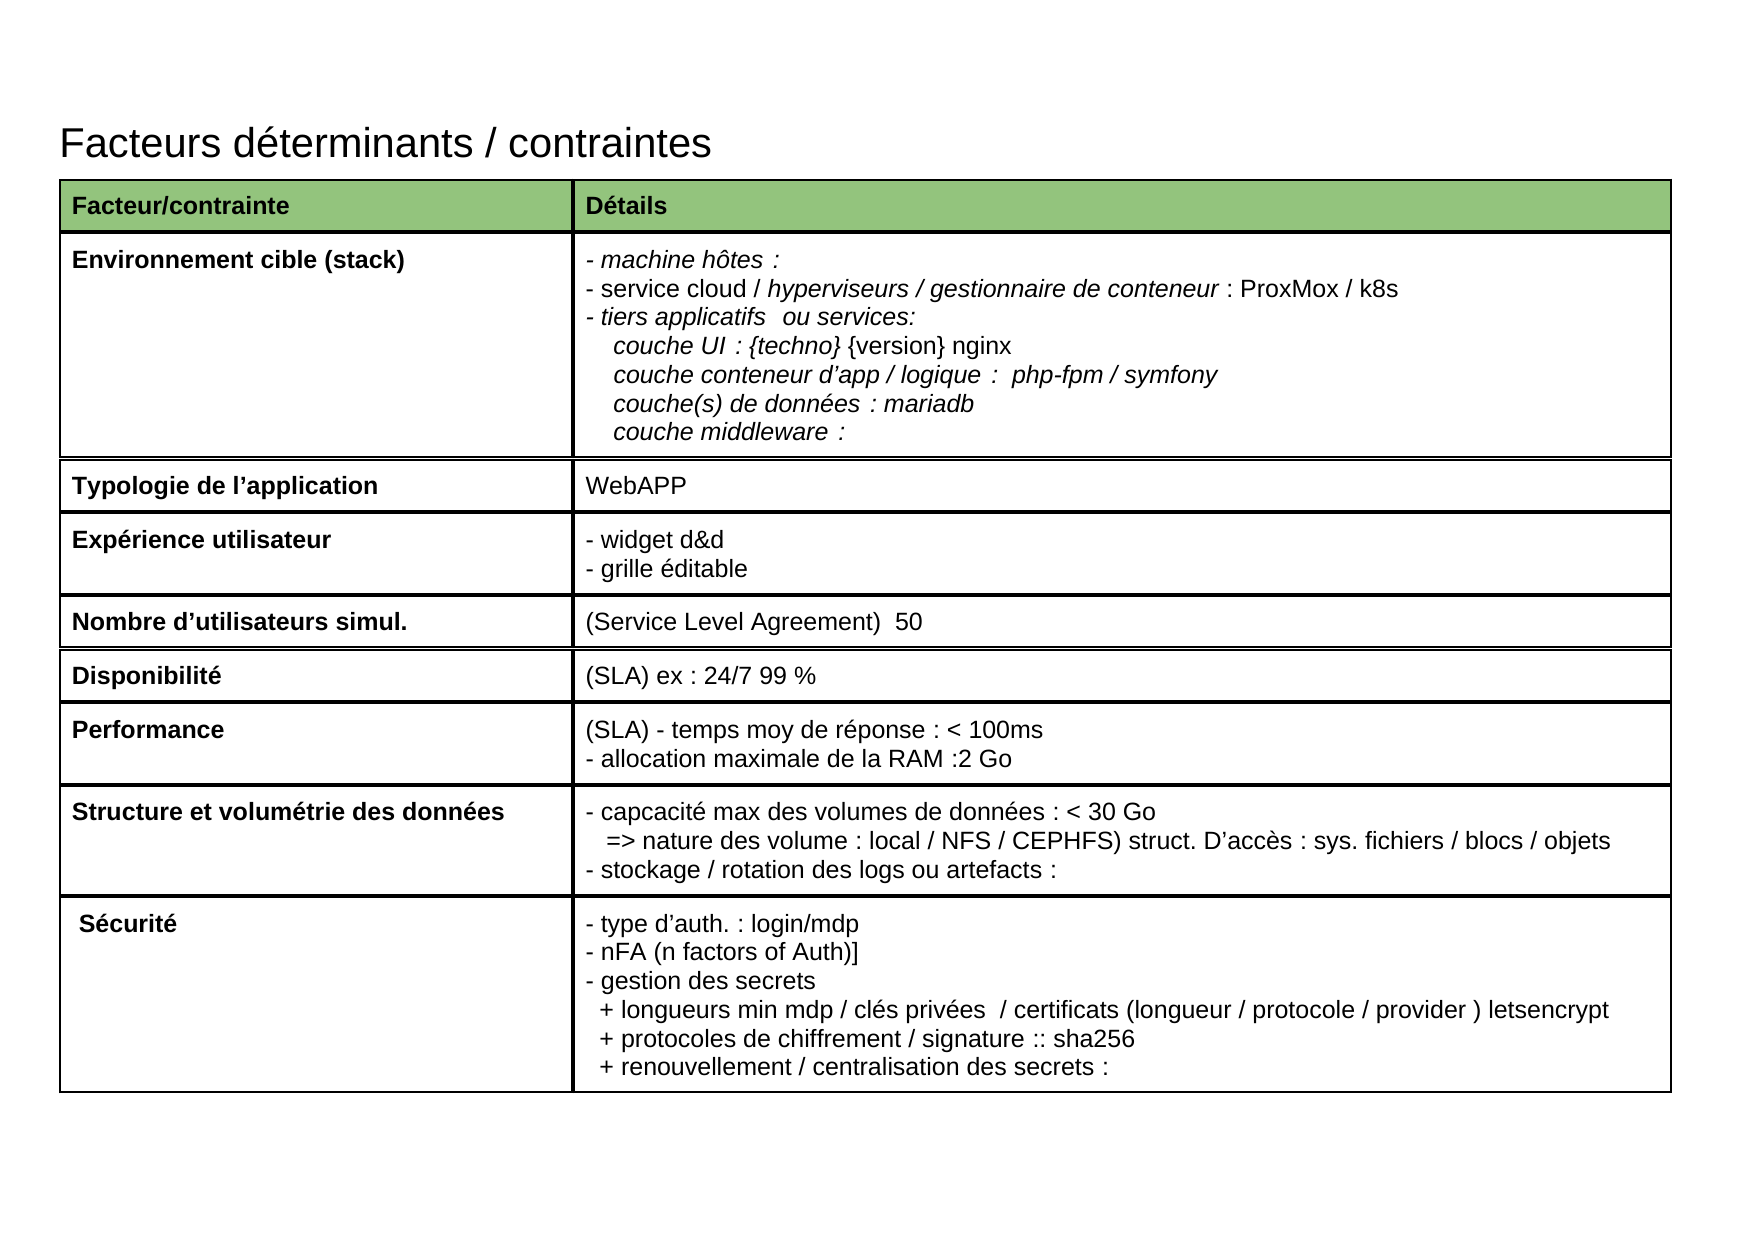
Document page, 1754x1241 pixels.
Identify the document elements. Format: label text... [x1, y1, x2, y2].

table_cell Typologie de l’application [61, 461, 571, 510]
table_cell WebAPP [575, 461, 1670, 510]
table_cell (SLA) - temps moy de réponse : < 100ms - allocation maximale de la RAM :2 Go [575, 704, 1670, 783]
table_cell (Service Level Agreement) 50 [575, 597, 1670, 646]
table_cell Performance [61, 704, 571, 783]
subtitle Facteurs déterminants / contraintes [59, 118, 1695, 166]
table_cell (SLA) ex : 24/7 99 % [575, 651, 1670, 700]
table_cell Expérience utilisateur [61, 514, 571, 593]
table_cell - type d’auth. : login/mdp - nFA (n factors of Auth)] - gestion des secrets + longueurs min mdp / clés privées / certificats (longueur / protocole / provider ) letsencrypt + protocoles de chiffrement / signature :: sha256 + renouvellement / centralisation des secrets : [575, 898, 1670, 1091]
table_cell Environnement cible (stack) [61, 234, 571, 456]
table_cell Nombre d’utilisateurs simul. [61, 597, 571, 646]
table_header Détails [575, 181, 1670, 230]
table_cell Disponibilité [61, 651, 571, 700]
table_cell Structure et volumétrie des données [61, 787, 571, 894]
table_header Facteur/contrainte [61, 181, 571, 230]
table_cell - widget d&d - grille éditable [575, 514, 1670, 593]
table_cell - machine hôtes : - service cloud / hyperviseurs / gestionnaire de conteneur : ProxMox / k8s - tiers applicatifs ou services: couche UI : {techno} {version} nginx couche conteneur d’app / logique : php-fpm / symfony couche(s) de données : mariadb couche middleware : [575, 234, 1670, 456]
table_cell - capcacité max des volumes de données : < 30 Go => nature des volume : local / NFS / CEPHFS) struct. D’accès : sys. fichiers / blocs / objets - stockage / rotation des logs ou artefacts : [575, 787, 1670, 894]
table_cell Sécurité [61, 898, 571, 1091]
